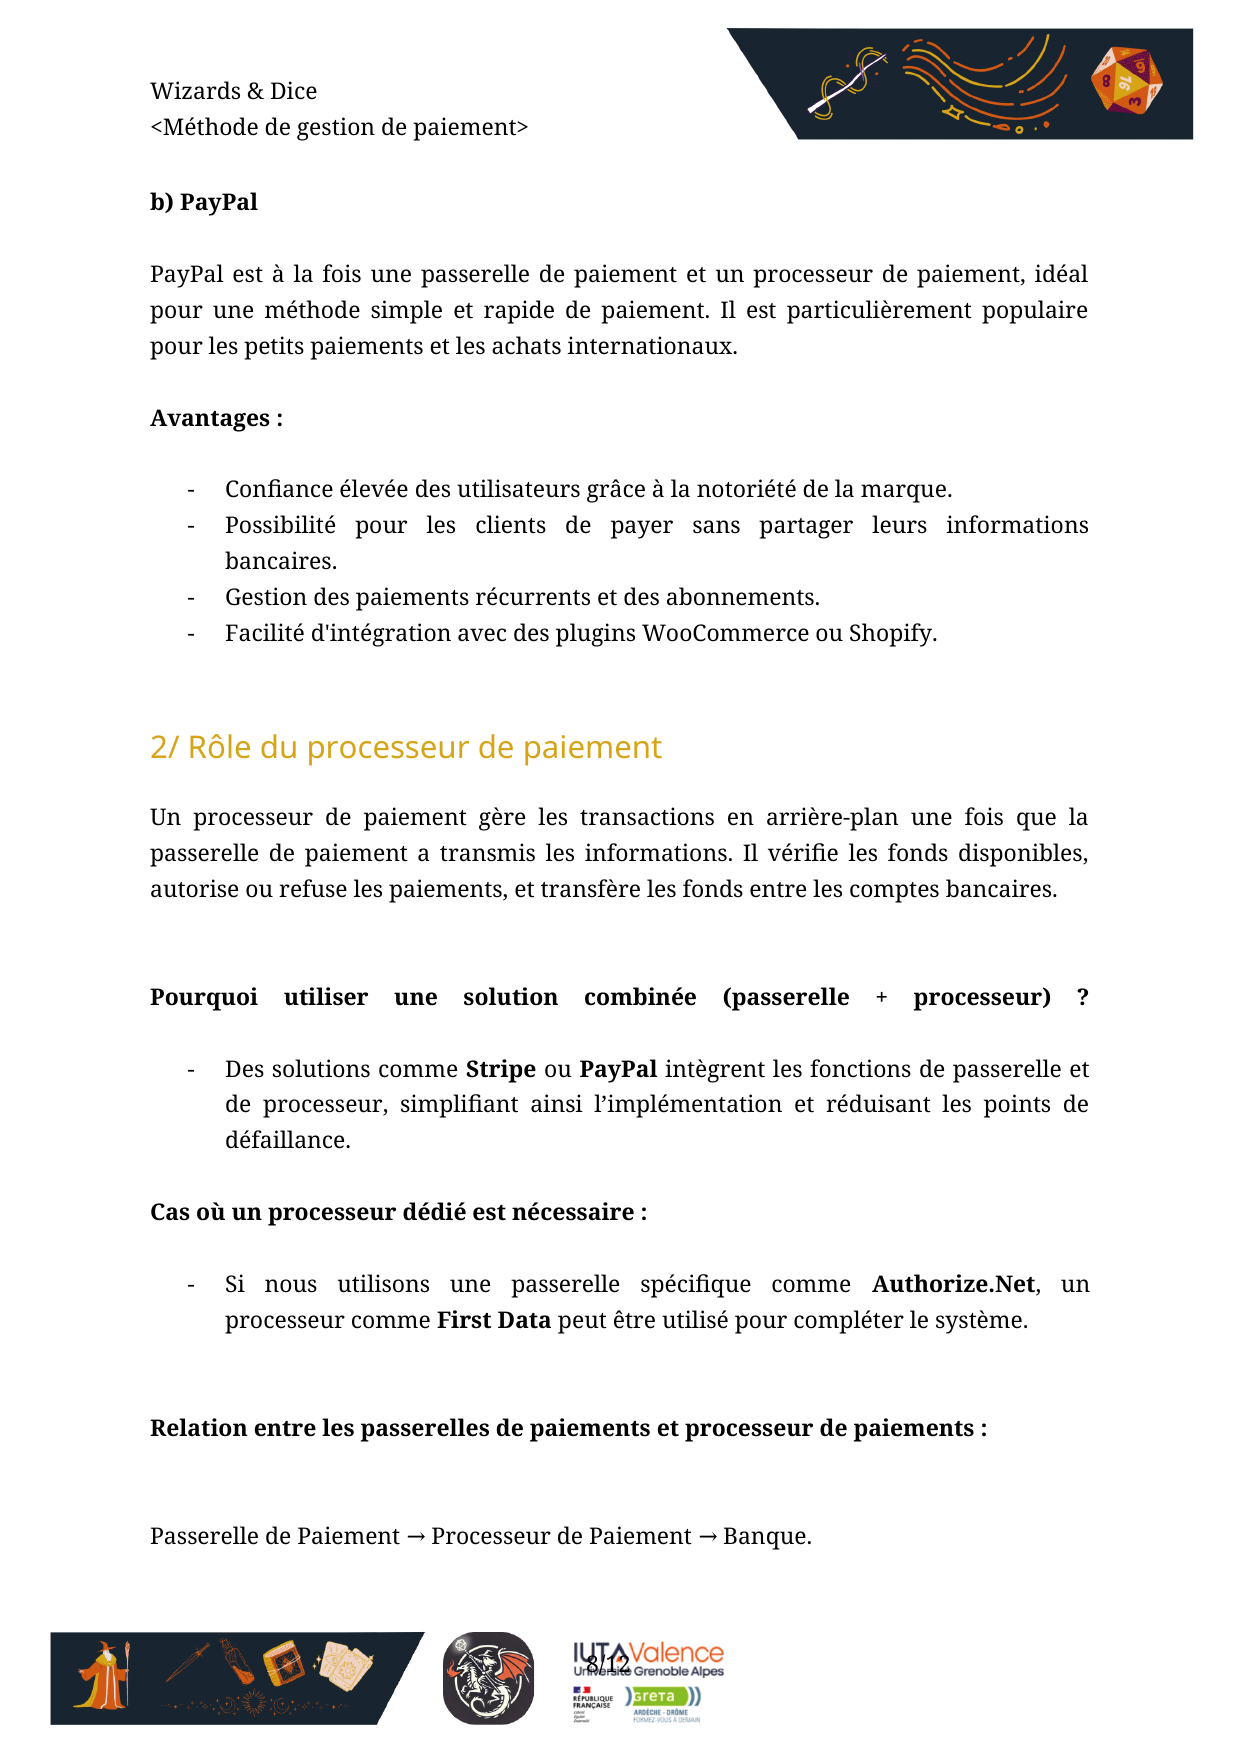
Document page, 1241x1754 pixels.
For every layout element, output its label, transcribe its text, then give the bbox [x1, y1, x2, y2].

subtitle 2/ Rôle du processeur de paiement [150, 725, 1090, 768]
text PayPal est à la fois une passerelle de paiement et un processeur de paiement, idéal pour une méthode simple et rapide de paiement. Il est particulièrement populaire pour les petits paiements et les achats internationaux. [150, 258, 1090, 361]
text Pourquoi utiliser une solution combinée (passerelle + processeur) ? [150, 981, 1090, 1048]
text Relation entre les passerelles de paiements et processeur de paiements : [150, 1412, 1090, 1443]
list Des solutions comme Stripe ou PayPal intègrent les fonctions de passerelle et de processeur, simplifiant ainsi l’implémentation et réduisant les points de défaillance. [187, 1052, 1090, 1156]
list Si nous utilisons une passerelle spécifique comme Authorize.Net, un processeur comme First Data peut être utilisé pour compléter le système. [187, 1268, 1090, 1335]
picture [42, 1621, 748, 1734]
text Passerelle de Paiement → Processeur de Paiement → Banque. [150, 1520, 1090, 1551]
list Gestion des paiements récurrents et des abonnements. [187, 581, 1090, 612]
text Avantages : [150, 402, 1090, 433]
list Facilité d'intégration avec des plugins WooCommerce ou Shopify. [187, 617, 1090, 648]
picture [720, 18, 1208, 153]
text b) PayPal [150, 186, 1090, 217]
list Possibilité pour les clients de payer sans partager leurs informations bancaires. [187, 509, 1090, 577]
list Confiance élevée des utilisateurs grâce à la notoriété de la marque. [187, 473, 1090, 505]
text Un processeur de paiement gère les transactions en arrière-plan une fois que la passerelle de paiement a transmis les informations. Il vérifie les fonds disponibles, autorise ou refuse les paiements, et transfère les fonds entre les comptes bancaires. [150, 801, 1090, 904]
text Cas où un processeur dédié est nécessaire : [150, 1196, 1090, 1227]
